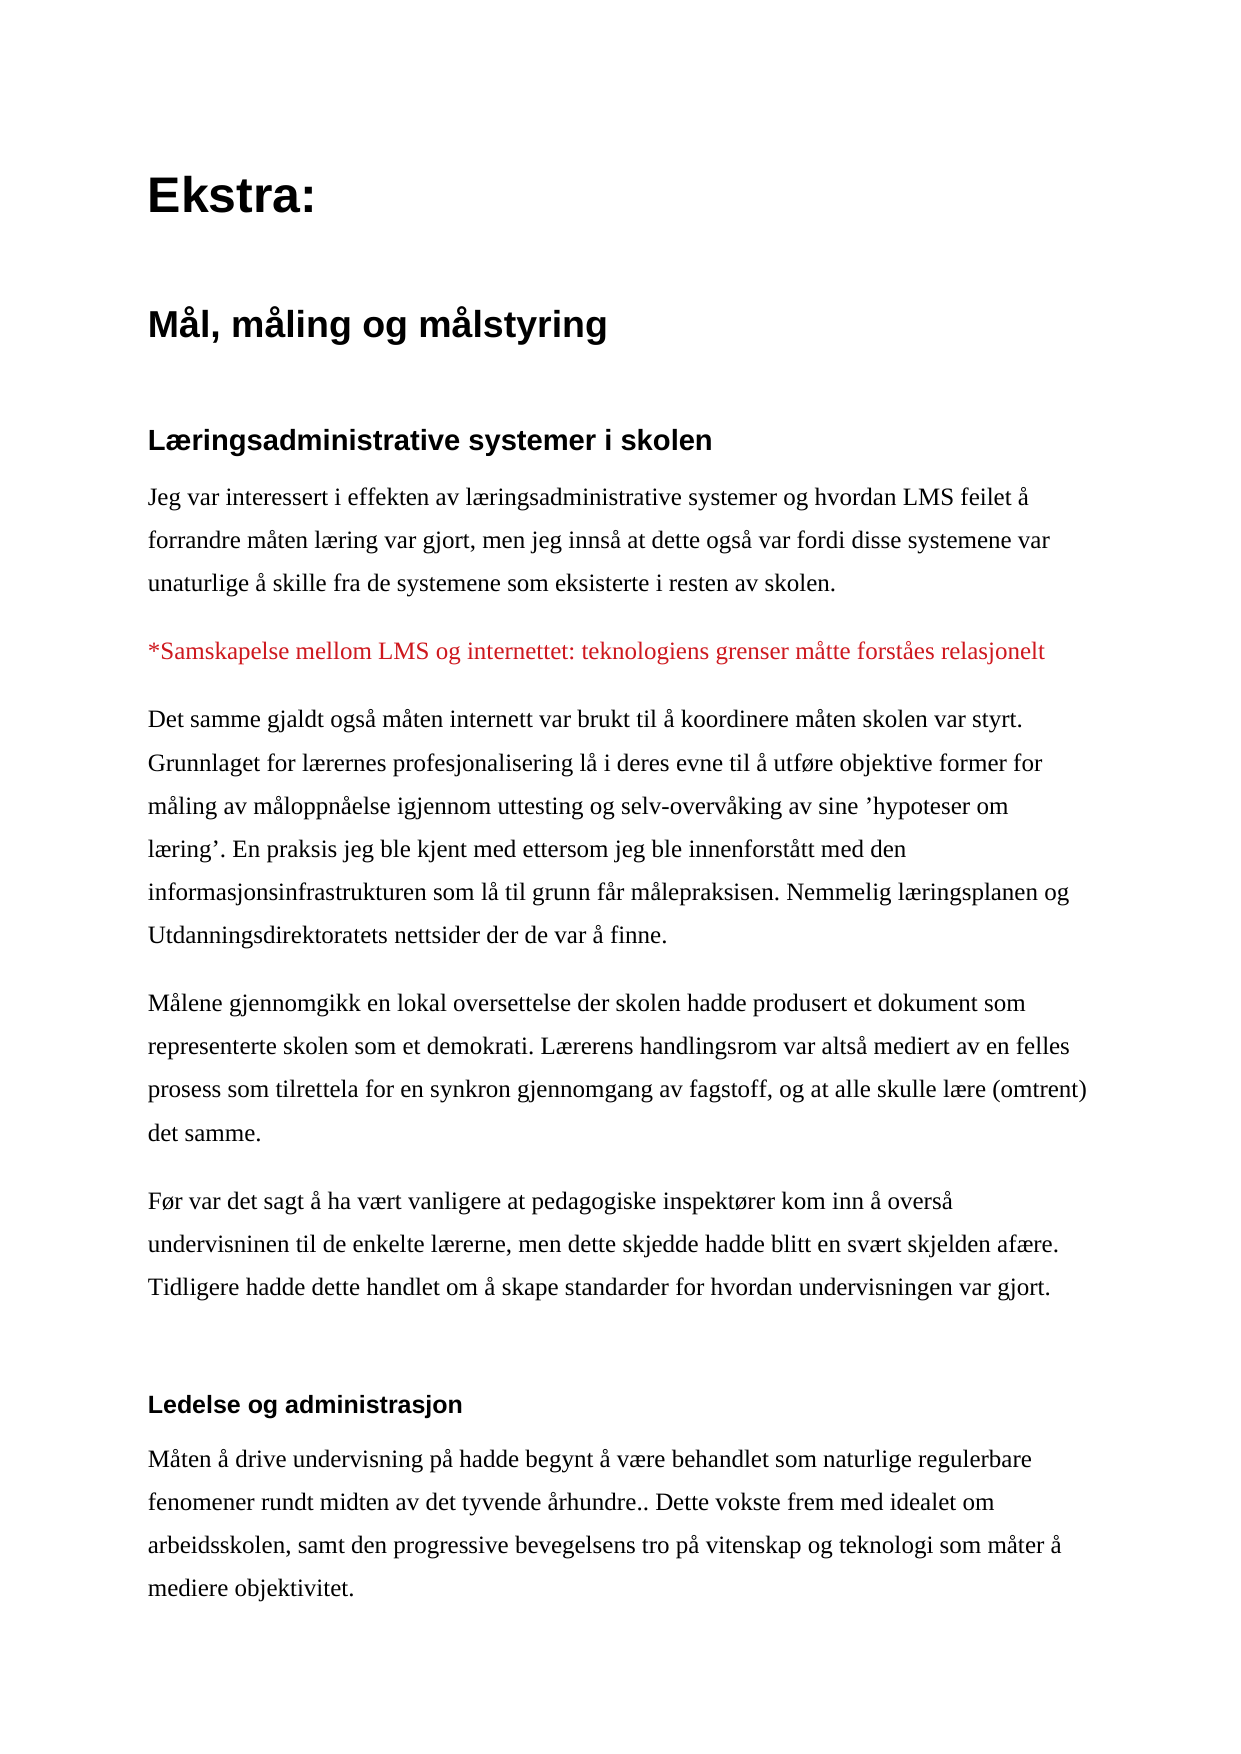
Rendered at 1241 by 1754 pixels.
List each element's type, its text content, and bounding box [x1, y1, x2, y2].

text Før var det sagt å ha vært vanligere at pedagogiske inspektører kom inn å overså undervisninen til de enkelte lærerne, men dette skjedde hadde blitt en svært skjelden afære. Tidligere hadde dette handlet om å skape standarder for hvordan undervisningen var gjort. [148, 1186, 1092, 1301]
text Ledelse og administrasjon [148, 1390, 1092, 1419]
subtitle Mål, måling og målstyring [148, 302, 1092, 345]
text Måten å drive undervisning på hadde begynt å være behandlet som naturlige regulerbare fenomener rundt midten av det tyvende århundre.. Dette vokste frem med idealet om arbeidsskolen, samt den progressive bevegelsens tro på vitenskap og teknologi som måter å mediere objektivitet. [148, 1444, 1092, 1602]
text Det samme gjaldt også måten internett var brukt til å koordinere måten skolen var styrt. Grunnlaget for lærernes profesjonalisering lå i deres evne til å utføre objektive former for måling av måloppnåelse igjennom uttesting og selv-overvåking av sine ’hypoteser om læring’. En praksis jeg ble kjent med ettersom jeg ble innenforstått med den informasjonsinfrastrukturen som lå til grunn får målepraksisen. Nemmelig læringsplanen og Utdanningsdirektoratets nettsider der de var å finne. [148, 704, 1092, 949]
subtitle Ekstra: [148, 165, 1092, 223]
text Målene gjennomgikk en lokal oversettelse der skolen hadde produsert et dokument som representerte skolen som et demokrati. Lærerens handlingsrom var altså mediert av en felles prosess som tilrettela for en synkron gjennomgang av fagstoff, og at alle skulle lære (omtrent) det samme. [148, 988, 1092, 1146]
text Jeg var interessert i effekten av læringsadministrative systemer og hvordan LMS feilet å forrandre måten læring var gjort, men jeg innså at dette også var fordi disse systemene var unaturlige å skille fra de systemene som eksisterte i resten av skolen. [148, 482, 1092, 597]
text *Samskapelse mellom LMS og internettet: teknologiens grenser måtte forståes relasjonelt [148, 636, 1092, 665]
subtitle Læringsadministrative systemer i skolen [148, 423, 1092, 456]
